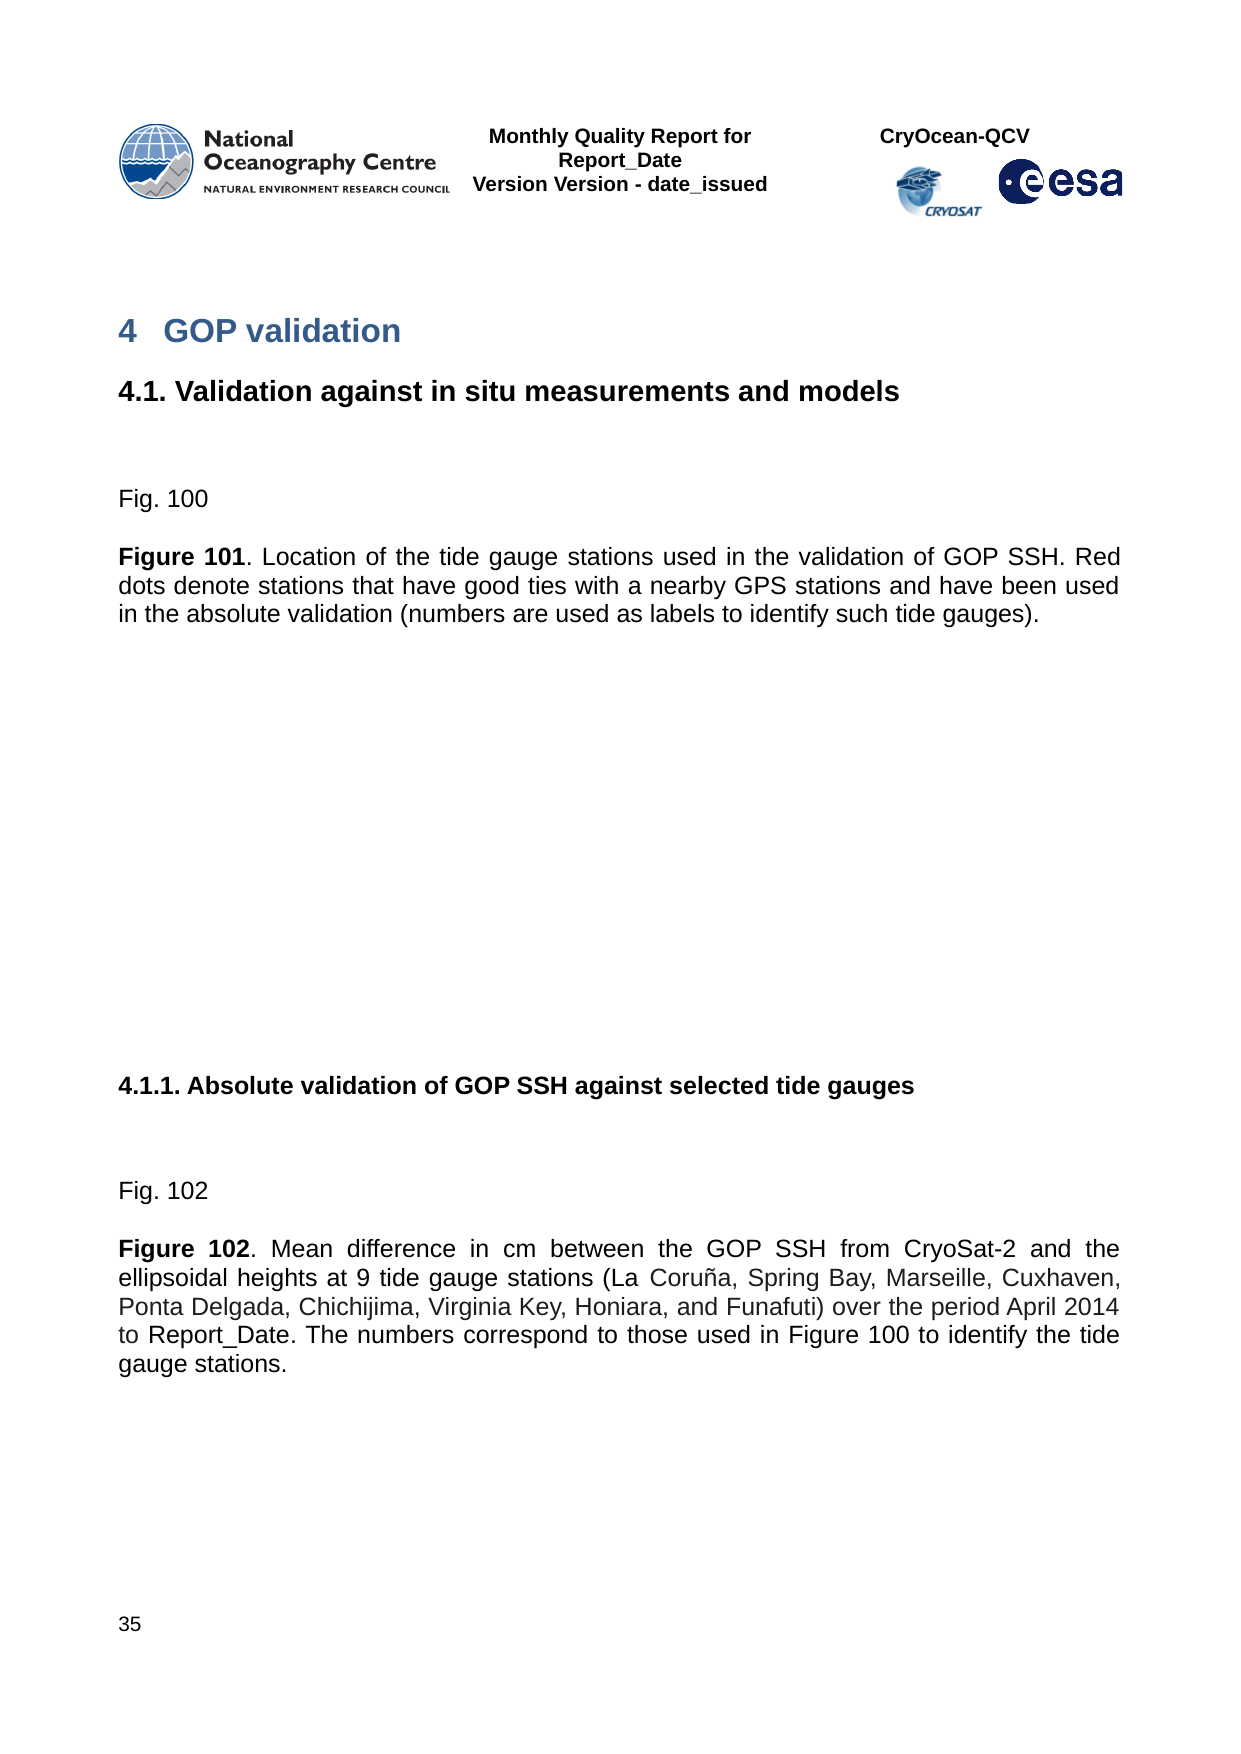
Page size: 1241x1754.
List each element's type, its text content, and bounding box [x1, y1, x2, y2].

text Figure 102. Mean difference in cm between the GOP SSH from CryoSat-2 and the ellipsoidal heights at 9 tide gauge stations (La Coruña, Spring Bay, Marseille, Cuxhaven, Ponta Delgada, Chichijima, Virginia Key, Honiara, and Funafuti) over the period April 2014 to Report_Date. The numbers correspond to those used in Figure 100 to identify the tide gauge stations. [118, 1234, 1122, 1378]
text Figure 101. Location of the tide gauge stations used in the validation of GOP SSH. Red dots denote stations that have good ties with a nearby GPS stations and have been used in the absolute validation (numbers are used as labels to identify such tide gauges). [118, 542, 1122, 628]
text 4.1. Validation against in situ measurements and models [118, 374, 1122, 408]
subtitle GOP validation [118, 311, 1122, 349]
text Fig. 100 [118, 484, 1122, 512]
picture [876, 159, 1123, 224]
text 4.1.1. Absolute validation of GOP SSH against selected tide gauges [118, 1071, 1122, 1100]
text Fig. 102 [118, 1176, 1122, 1204]
